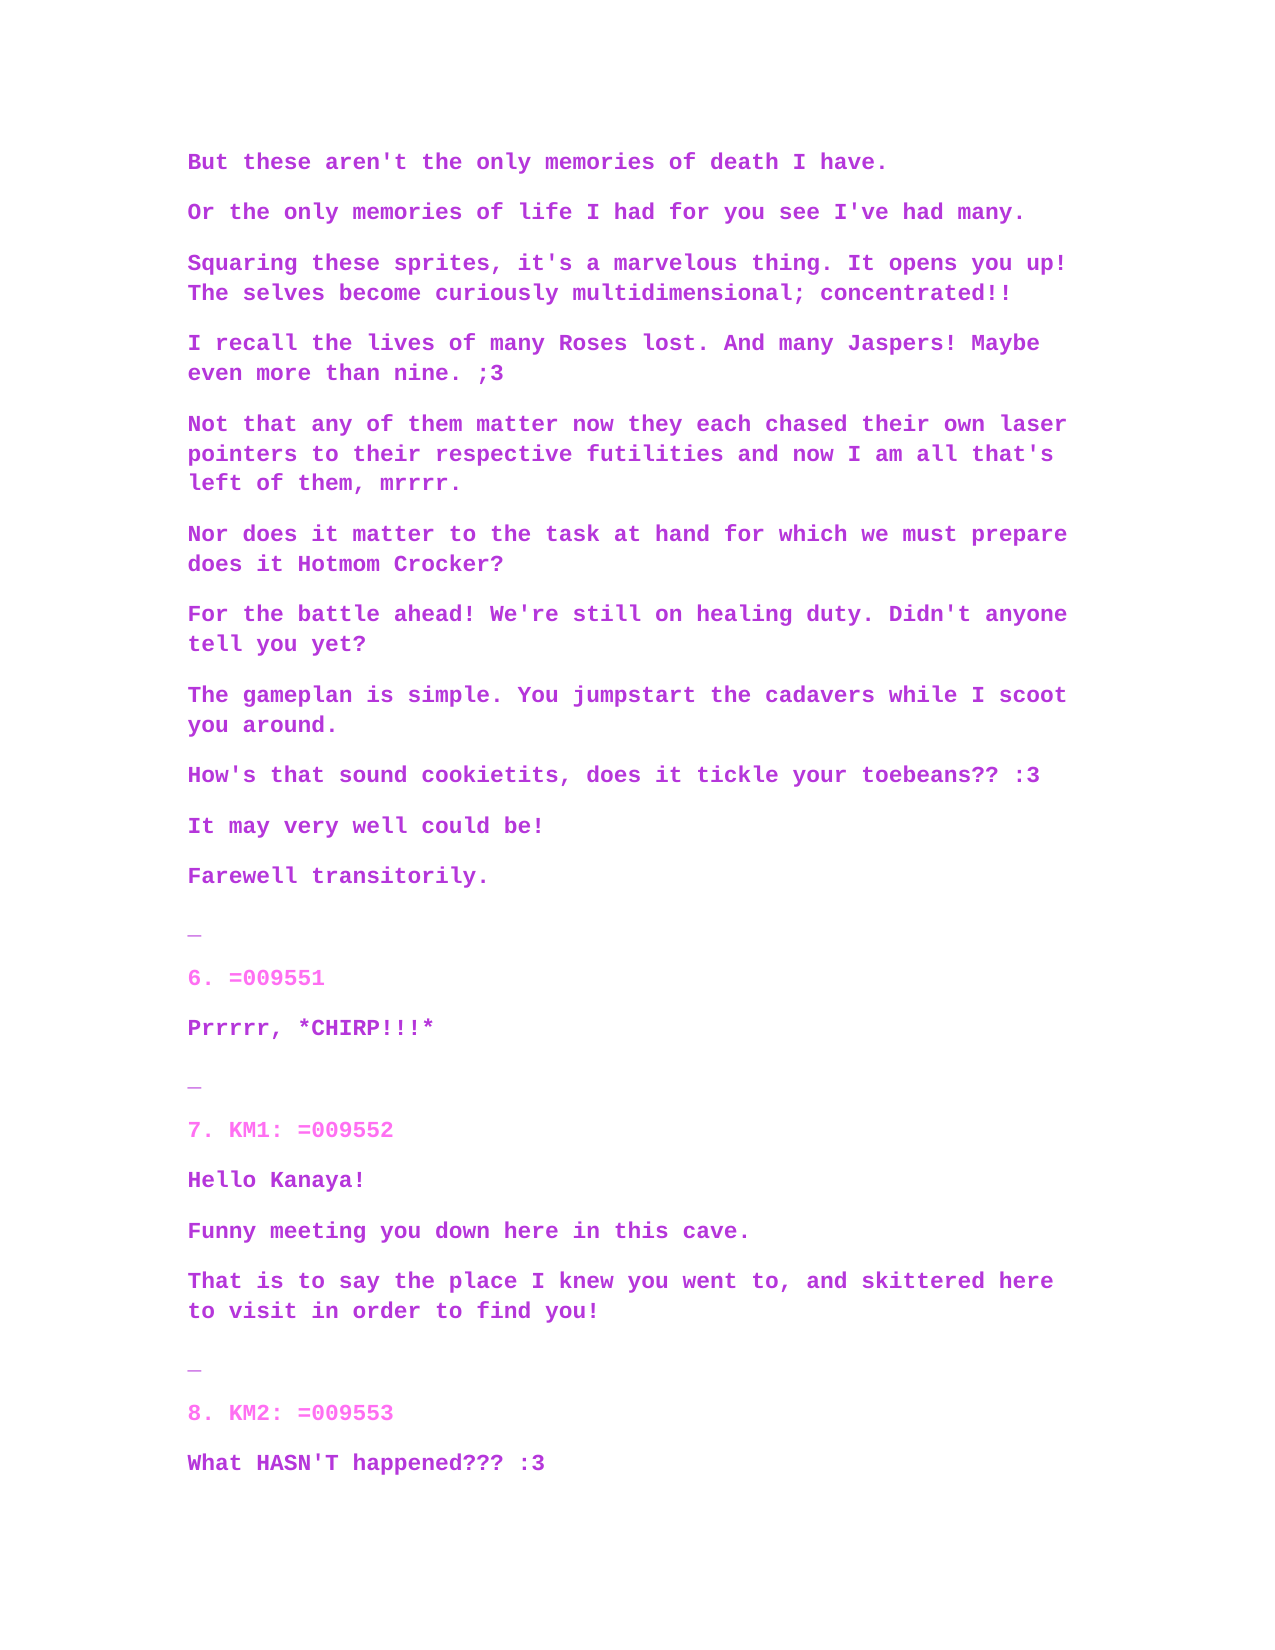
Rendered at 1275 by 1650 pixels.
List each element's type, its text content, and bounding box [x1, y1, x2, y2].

text That is to say the place I knew you went to, and skittered here to visit in order to find you! [187, 1270, 1087, 1326]
text 7. KM1: =009552 [187, 1118, 1087, 1144]
text Prrrrr, *CHIRP!!!* [187, 1017, 1087, 1043]
text Squaring these sprites, it's a marvelous thing. It opens you up! The selves become curiously multidimensional; concentrated!! [187, 251, 1087, 307]
text 6. =009551 [187, 966, 1087, 992]
text I recall the lives of many Roses lost. And many Jaspers! Maybe even more than nine. ;3 [187, 332, 1087, 387]
text How's that sound cookietits, does it tickle your toebeans?? :3 [187, 763, 1087, 789]
text _ [187, 1350, 1087, 1376]
text The gameplan is simple. You jumpstart the cadavers while I scoot you around. [187, 683, 1087, 739]
text Funny meeting you down here in this cave. [187, 1219, 1087, 1245]
text Not that any of them matter now they each chased their own laser pointers to their respective futilities and now I am all that's left of them, mrrrr. [187, 412, 1087, 498]
text What HASN'T happened??? :3 [187, 1451, 1087, 1477]
text _ [187, 915, 1087, 941]
text Hello Kanaya! [187, 1168, 1087, 1194]
text Or the only memories of life I had for you see I've had many. [187, 201, 1087, 227]
text It may very well could be! [187, 814, 1087, 840]
text Nor does it matter to the task at hand for which we must prepare does it Hotmom Crocker? [187, 522, 1087, 578]
text Farewell transitorily. [187, 865, 1087, 891]
text 8. KM2: =009553 [187, 1401, 1087, 1427]
text _ [187, 1067, 1087, 1093]
text But these aren't the only memories of death I have. [187, 150, 1087, 176]
text For the battle ahead! We're still on healing duty. Didn't anyone tell you yet? [187, 603, 1087, 658]
